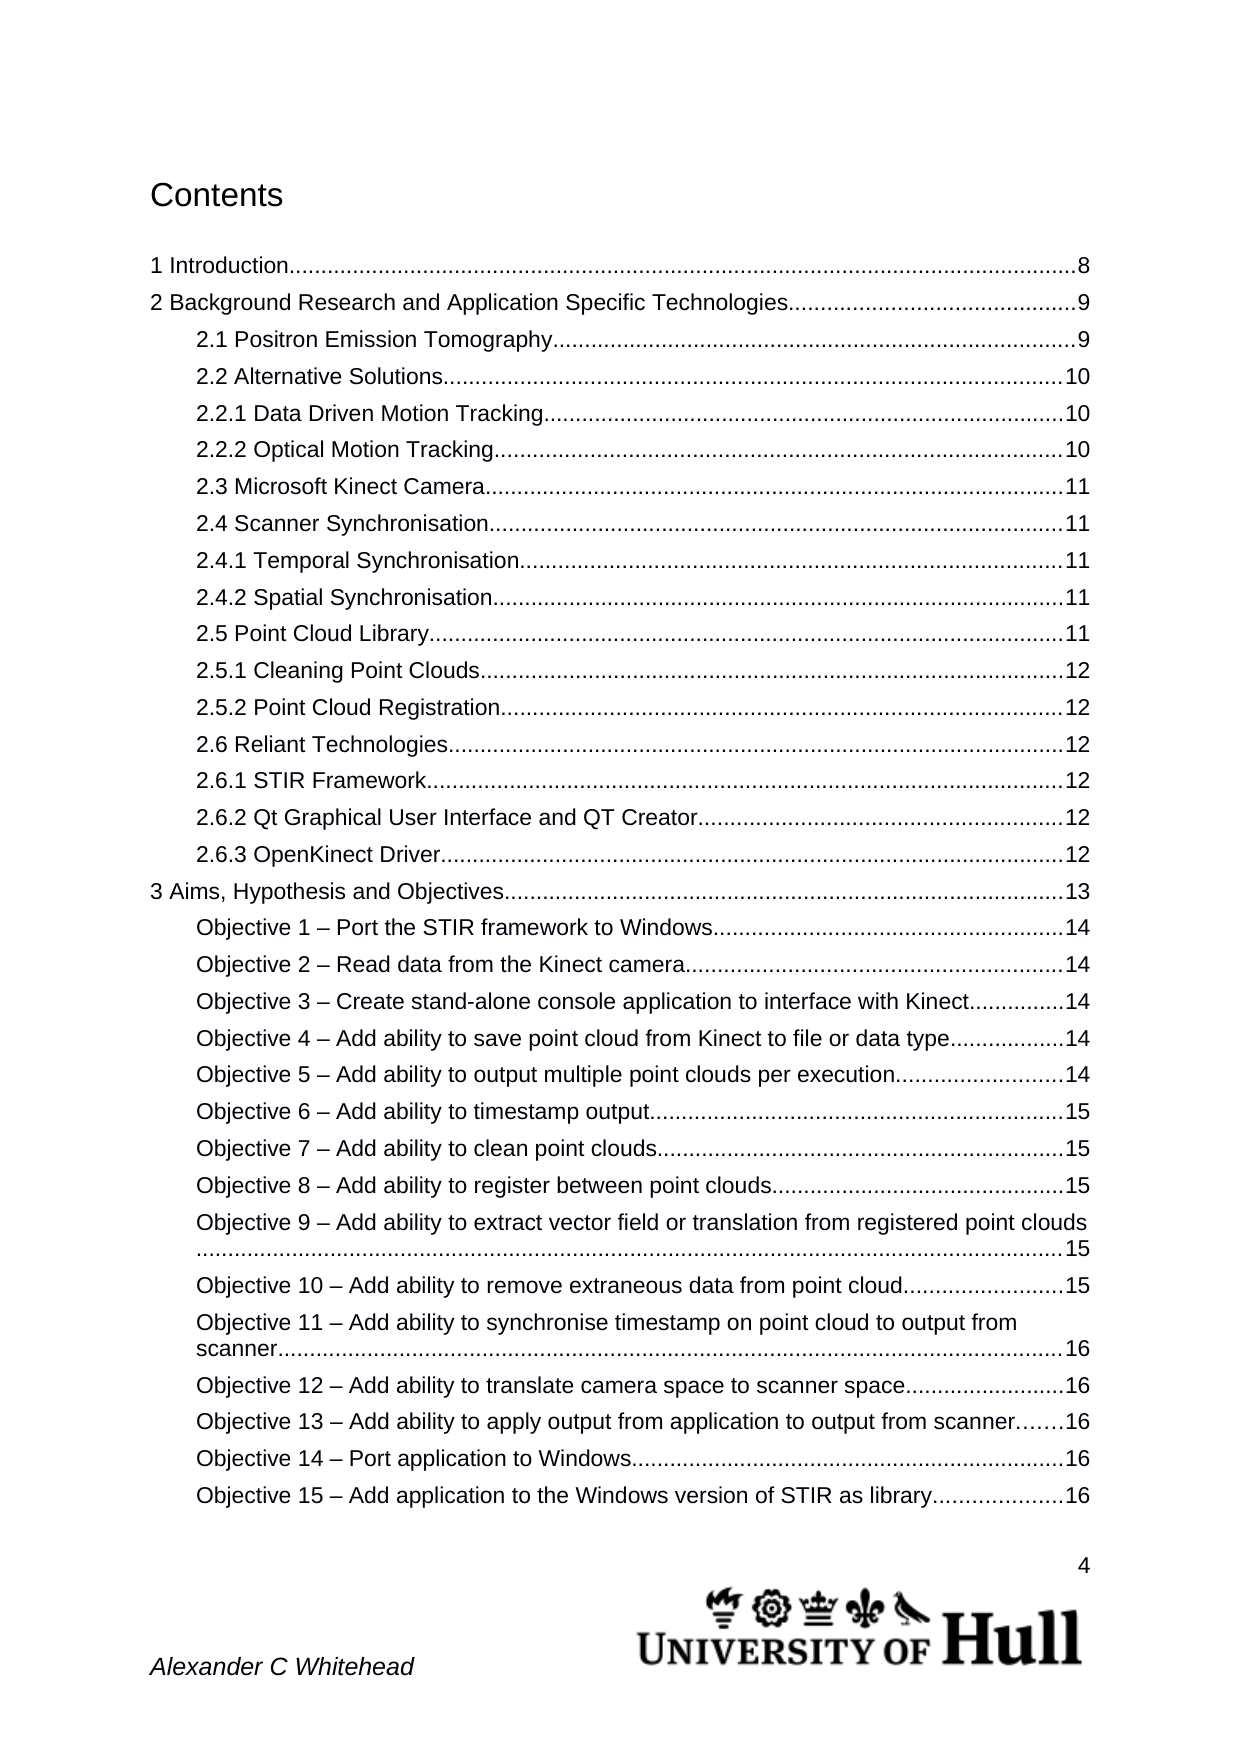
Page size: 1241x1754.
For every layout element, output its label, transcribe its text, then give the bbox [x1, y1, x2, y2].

text Objective 6 – Add ability to timestamp output 15 [196, 1098, 1090, 1124]
text 2.5.1 Cleaning Point Clouds 12 [196, 657, 1090, 683]
text Objective 2 – Read data from the Kinect camera 14 [196, 951, 1090, 977]
text Objective 12 – Add ability to translate camera space to scanner space 16 [196, 1372, 1090, 1398]
text 2.2.2 Optical Motion Tracking 10 [196, 436, 1090, 463]
text 2.4 Scanner Synchronisation 11 [196, 510, 1090, 536]
text 3 Aims, Hypothesis and Objectives 13 [150, 878, 1090, 904]
text Objective 11 – Add ability to synchronise timestamp on point cloud to output from scanner 16 [196, 1308, 1090, 1361]
text Objective 15 – Add application to the Windows version of STIR as library 16 [196, 1482, 1090, 1508]
text 2.3 Microsoft Kinect Camera 11 [196, 473, 1090, 499]
text Objective 14 – Port application to Windows 16 [196, 1445, 1090, 1471]
text Objective 7 – Add ability to clean point clouds 15 [196, 1135, 1090, 1161]
text 2.2.1 Data Driven Motion Tracking 10 [196, 399, 1090, 426]
text Objective 3 – Create stand-alone console application to interface with Kinect 14 [196, 988, 1090, 1014]
text Objective 1 – Port the STIR framework to Windows 14 [196, 914, 1090, 941]
text 2.5.2 Point Cloud Registration 12 [196, 694, 1090, 720]
text Objective 9 – Add ability to extract vector field or translation from registered point clouds 15 [196, 1208, 1090, 1261]
text 2 Background Research and Application Specific Technologies 9 [150, 289, 1090, 316]
picture [630, 1578, 1091, 1675]
text Objective 10 – Add ability to remove extraneous data from point cloud 15 [196, 1272, 1090, 1298]
text Objective 5 – Add ability to output multiple point clouds per execution 14 [196, 1061, 1090, 1088]
text 2.6.3 OpenKinect Driver 12 [196, 841, 1090, 867]
text 2.2 Alternative Solutions 10 [196, 363, 1090, 389]
text 2.6.2 Qt Graphical User Interface and QT Creator 12 [196, 804, 1090, 830]
text 2.6.1 STIR Framework 12 [196, 767, 1090, 794]
text 1 Introduction 8 [150, 252, 1090, 279]
text 2.4.1 Temporal Synchronisation 11 [196, 547, 1090, 573]
text 2.4.2 Spatial Synchronisation 11 [196, 583, 1090, 610]
text 2.6 Reliant Technologies 12 [196, 731, 1090, 757]
text Objective 8 – Add ability to register between point clouds 15 [196, 1172, 1090, 1198]
text Objective 13 – Add ability to apply output from application to output from scanner 16 [196, 1408, 1090, 1435]
text 2.5 Point Cloud Library 11 [196, 620, 1090, 647]
text 2.1 Positron Emission Tomography 9 [196, 326, 1090, 352]
subtitle Contents [150, 175, 1090, 213]
text Objective 4 – Add ability to save point cloud from Kinect to file or data type 14 [196, 1025, 1090, 1051]
